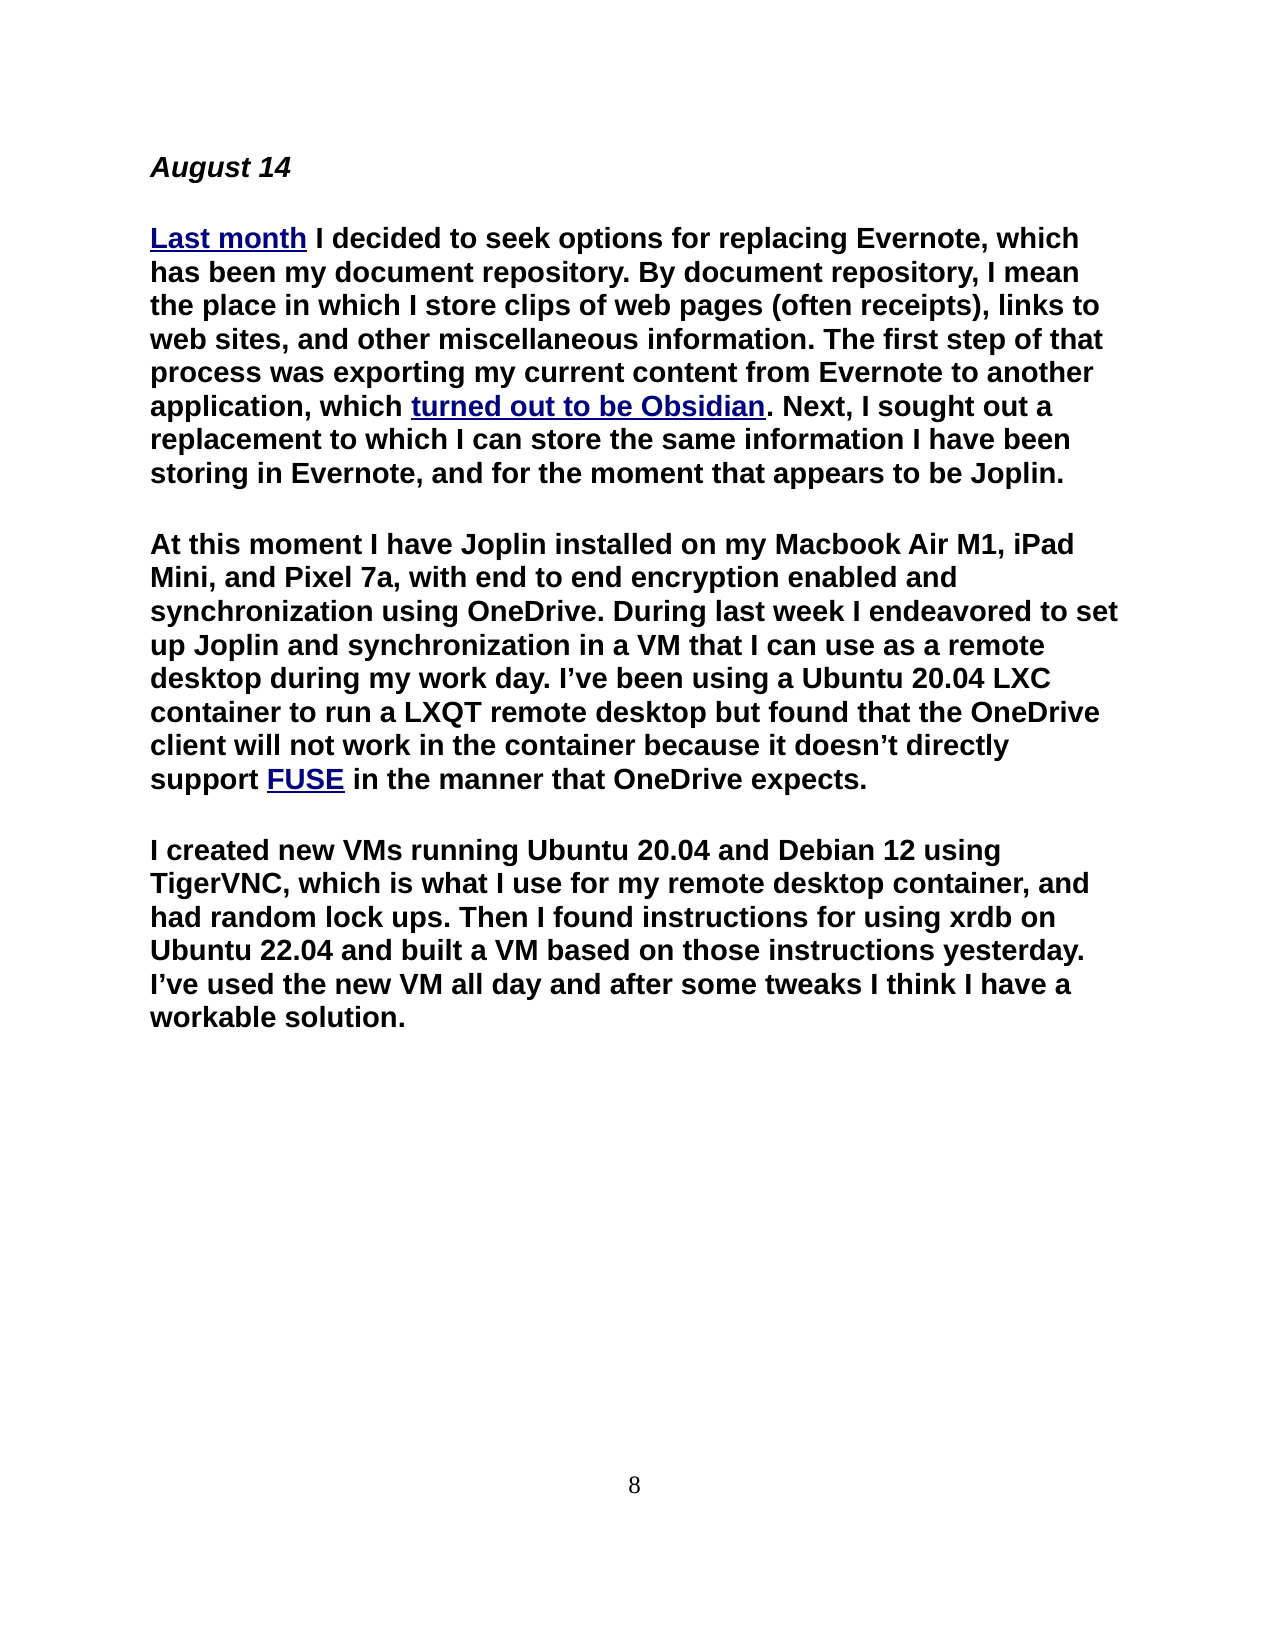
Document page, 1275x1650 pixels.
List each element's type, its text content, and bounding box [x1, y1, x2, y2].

subtitle I created new VMs running Ubuntu 20.04 and Debian 12 using TigerVNC, which is what I use for my remote desktop container, and had random lock ups. Then I found instructions for using xrdb on Ubuntu 22.04 and built a VM based on those instructions yesterday. I’ve used the new VM all day and after some tweaks I think I have a workable solution. [150, 833, 1125, 1034]
subtitle Last month I decided to seek options for replacing Evernote, which has been my document repository. By document repository, I mean the place in which I store clips of web pages (often receipts), links to web sites, and other miscellaneous information. The first step of that process was exporting my current content from Evernote to another application, which turned out to be Obsidian. Next, I sought out a replacement to which I can store the same information I have been storing in Evernote, and for the moment that appears to be Joplin. [150, 221, 1125, 489]
subtitle At this moment I have Joplin installed on my Macbook Air M1, iPad Mini, and Pixel 7a, with end to end encryption enabled and synchronization using OneDrive. During last week I endeavored to set up Joplin and synchronization in a VM that I can use as a remote desktop during my work day. I’ve been using a Ubuntu 20.04 LXC container to run a LXQT remote desktop but found that the OneDrive client will not work in the container because it doesn’t directly support FUSE in the manner that OneDrive expects. [150, 527, 1125, 795]
subtitle August 14 [150, 150, 1125, 183]
